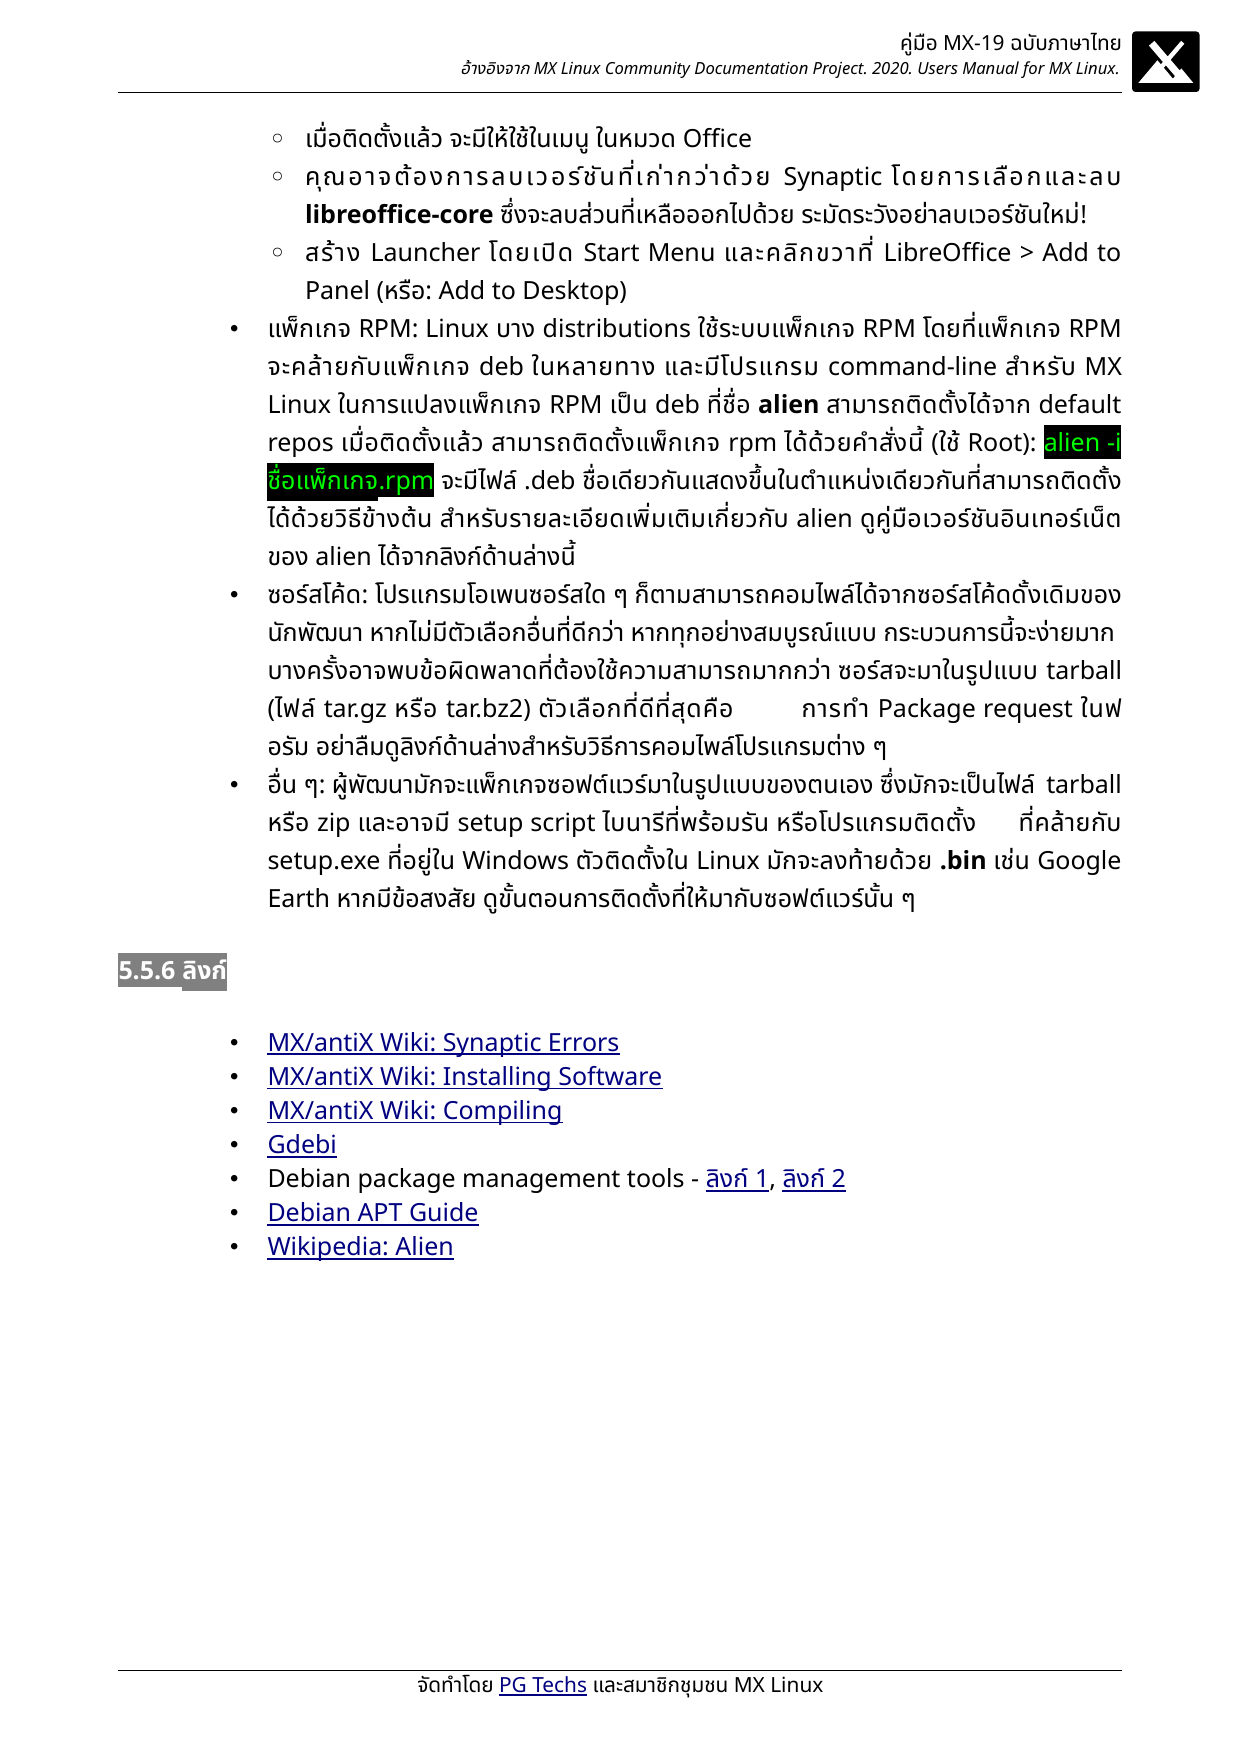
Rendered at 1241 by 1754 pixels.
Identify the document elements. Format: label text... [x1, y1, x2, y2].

list ซอร์สโค้ด: โปรแกรมโอเพนซอร์สใด ๆ ก็ตามสามารถคอมไพล์ได้จากซอร์สโค้ดดั้งเดิมของนักพัฒนา หากไม่มีตัวเลือกอื่นที่ดีกว่า หากทุกอย่างสมบูรณ์แบบ กระบวนการนี้จะง่ายมาก บางครั้งอาจพบข้อผิดพลาดที่ต้องใช้ความสามารถมากกว่า ซอร์สจะมาในรูปแบบ tarball (ไฟล์ tar.gz หรือ tar.bz2) ตัวเลือกที่ดีที่สุดคือ การทำ Package request ในฟอรัม อย่าลืมดูลิงก์ด้านล่างสำหรับวิธีการคอมไพล์โปรแกรมต่าง ๆ [230, 577, 1122, 766]
list Debian package management tools - ลิงก์ 1, ลิงก์ 2 [230, 1161, 1122, 1195]
list แพ็กเกจ RPM: Linux บาง distributions ใช้ระบบแพ็กเกจ RPM โดยที่แพ็กเกจ RPM จะคล้ายกับแพ็กเกจ deb ในหลายทาง และมีโปรแกรม command-line สำหรับ MX Linux ในการแปลงแพ็กเกจ RPM เป็น deb ที่ชื่อ alien สามารถติดตั้งได้จาก default repos เมื่อติดตั้งแล้ว สามารถติดตั้งแพ็กเกจ rpm ได้ด้วยคำสั่งนี้ (ใช้ Root): alien -i ชื่อแพ็กเกจ.rpm จะมีไฟล์ .deb ชื่อเดียวกันแสดงขึ้นในตำแหน่งเดียวกันที่สามารถติดตั้งได้ด้วยวิธีข้างต้น สำหรับรายละเอียดเพิ่มเติมเกี่ยวกับ alien ดูคู่มือเวอร์ชันอินเทอร์เน็ตของ alien ได้จากลิงก์ด้านล่างนี้ [230, 311, 1122, 577]
list Gdebi [230, 1127, 1122, 1161]
list MX/antiX Wiki: Synaptic Errors [230, 1025, 1122, 1059]
list MX/antiX Wiki: Installing Software [230, 1059, 1122, 1093]
list สร้าง Launcher โดยเปิด Start Menu และคลิกขวาที่ LibreOffice > Add to Panel (หรือ: Add to Desktop) [267, 234, 1122, 311]
list MX/antiX Wiki: Compiling [230, 1093, 1122, 1127]
list คุณอาจต้องการลบเวอร์ชันที่เก่ากว่าด้วย Synaptic โดยการเลือกและลบ libreoffice-core ซึ่งจะลบส่วนที่เหลือออกไปด้วย ระมัดระวังอย่าลบเวอร์ชันใหม่! [267, 158, 1122, 234]
list อื่น ๆ: ผู้พัฒนามักจะแพ็กเกจซอฟต์แวร์มาในรูปแบบของตนเอง ซึ่งมักจะเป็นไฟล์ tarball หรือ zip และอาจมี setup script ไบนารีที่พร้อมรัน หรือโปรแกรมติดตั้ง ที่คล้ายกับ setup.exe ที่อยู่ใน Windows ตัวติดตั้งใน Linux มักจะลงท้ายด้วย .bin เช่น Google Earth หากมีข้อสงสัย ดูขั้นตอนการติดตั้งที่ให้มากับซอฟต์แวร์นั้น ๆ [230, 766, 1122, 918]
list เมื่อติดตั้งแล้ว จะมีให้ใช้ในเมนู ในหมวด Office [267, 121, 1122, 158]
list Debian APT Guide [230, 1195, 1122, 1229]
text 5.5.6 ลิงก์ [118, 953, 1122, 991]
list Wikipedia: Alien [230, 1229, 1122, 1263]
